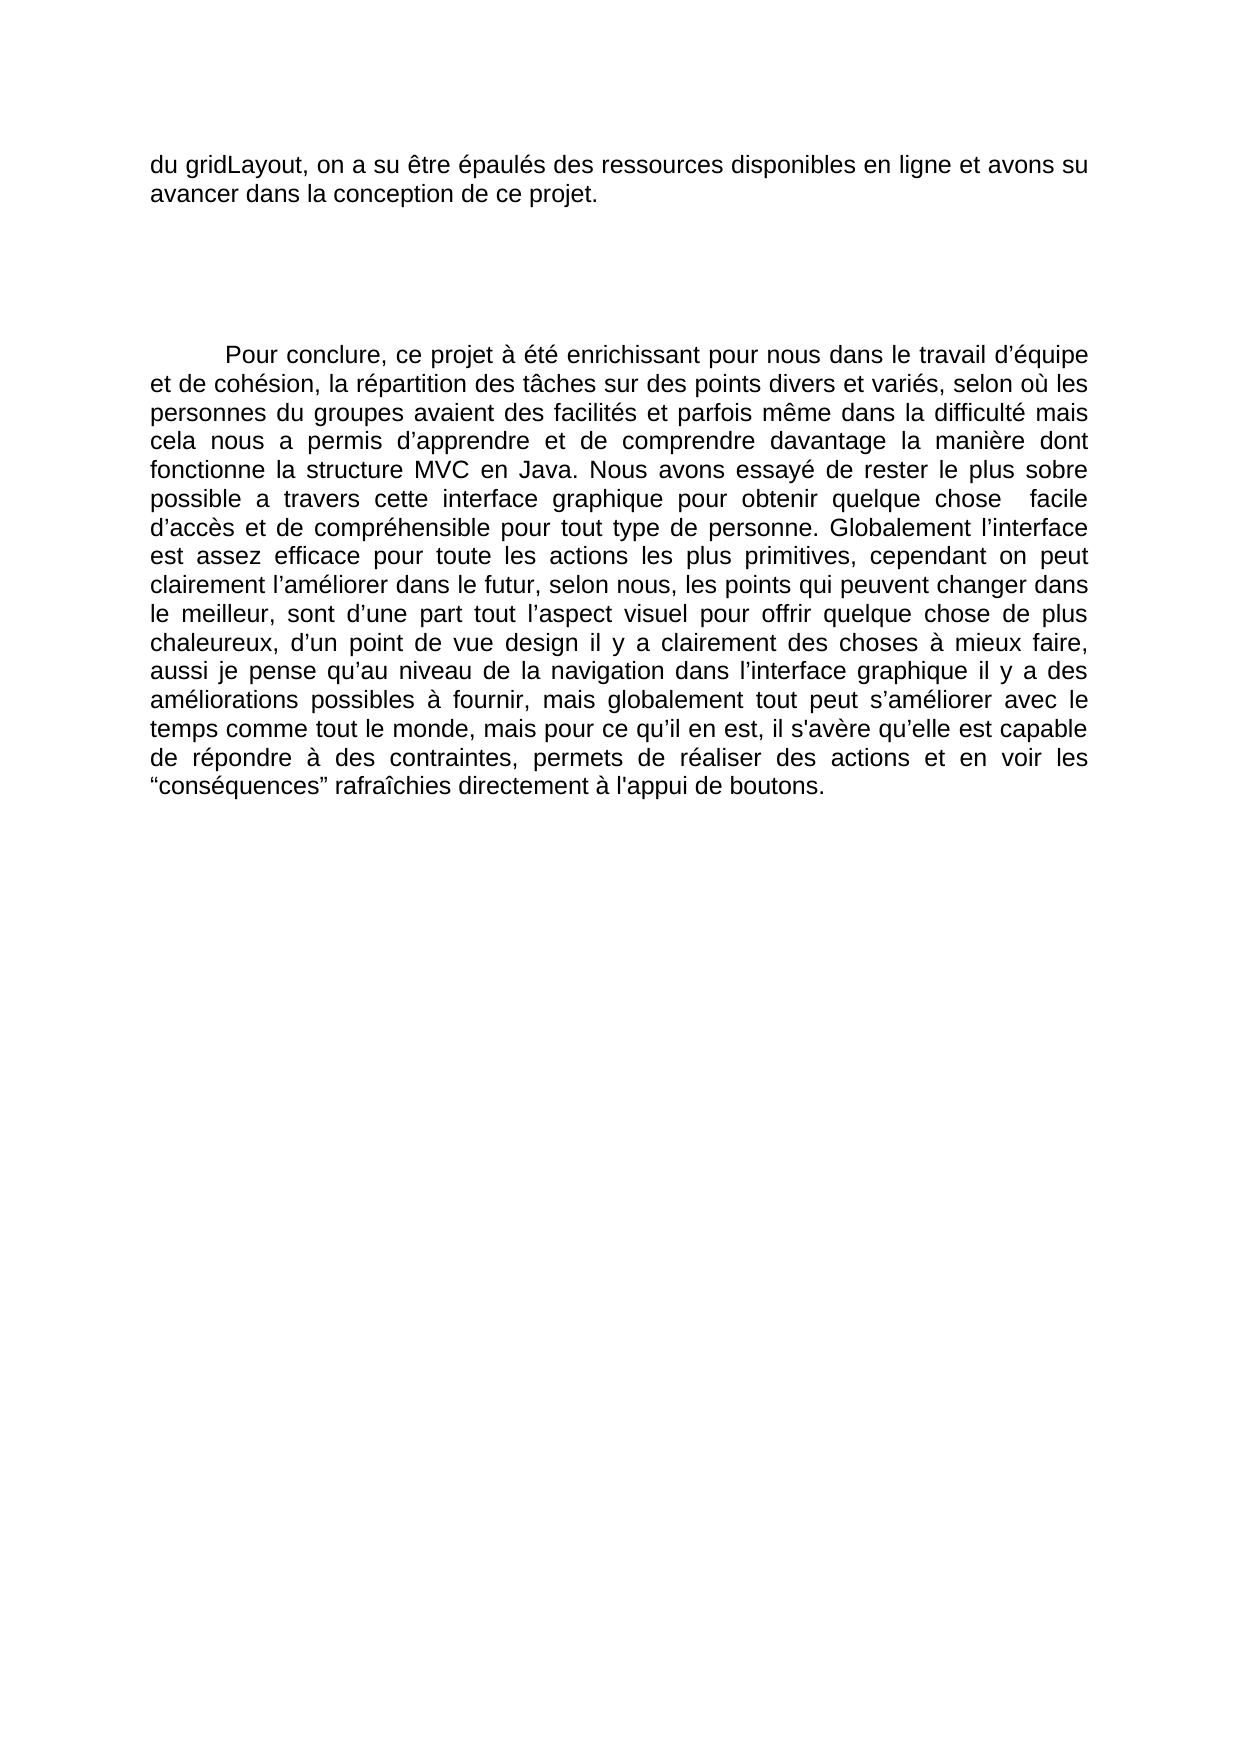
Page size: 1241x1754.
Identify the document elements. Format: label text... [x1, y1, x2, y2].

text Pour conclure, ce projet à été enrichissant pour nous dans le travail d’équipe et de cohésion, la répartition des tâches sur des points divers et variés, selon où les personnes du groupes avaient des facilités et parfois même dans la difficulté mais cela nous a permis d’apprendre et de comprendre davantage la manière dont fonctionne la structure MVC en Java. Nous avons essayé de rester le plus sobre possible a travers cette interface graphique pour obtenir quelque chose facile d’accès et de compréhensible pour tout type de personne. Globalement l’interface est assez efficace pour toute les actions les plus primitives, cependant on peut clairement l’améliorer dans le futur, selon nous, les points qui peuvent changer dans le meilleur, sont d’une part tout l’aspect visuel pour offrir quelque chose de plus chaleureux, d’un point de vue design il y a clairement des choses à mieux faire, aussi je pense qu’au niveau de la navigation dans l’interface graphique il y a des améliorations possibles à fournir, mais globalement tout peut s’améliorer avec le temps comme tout le monde, mais pour ce qu’il en est, il s'avère qu’elle est capable de répondre à des contraintes, permets de réaliser des actions et en voir les “conséquences” rafraîchies directement à l'appui de boutons. [150, 340, 1090, 800]
text du gridLayout, on a su être épaulés des ressources disponibles en ligne et avons su avancer dans la conception de ce projet. [150, 150, 1090, 207]
